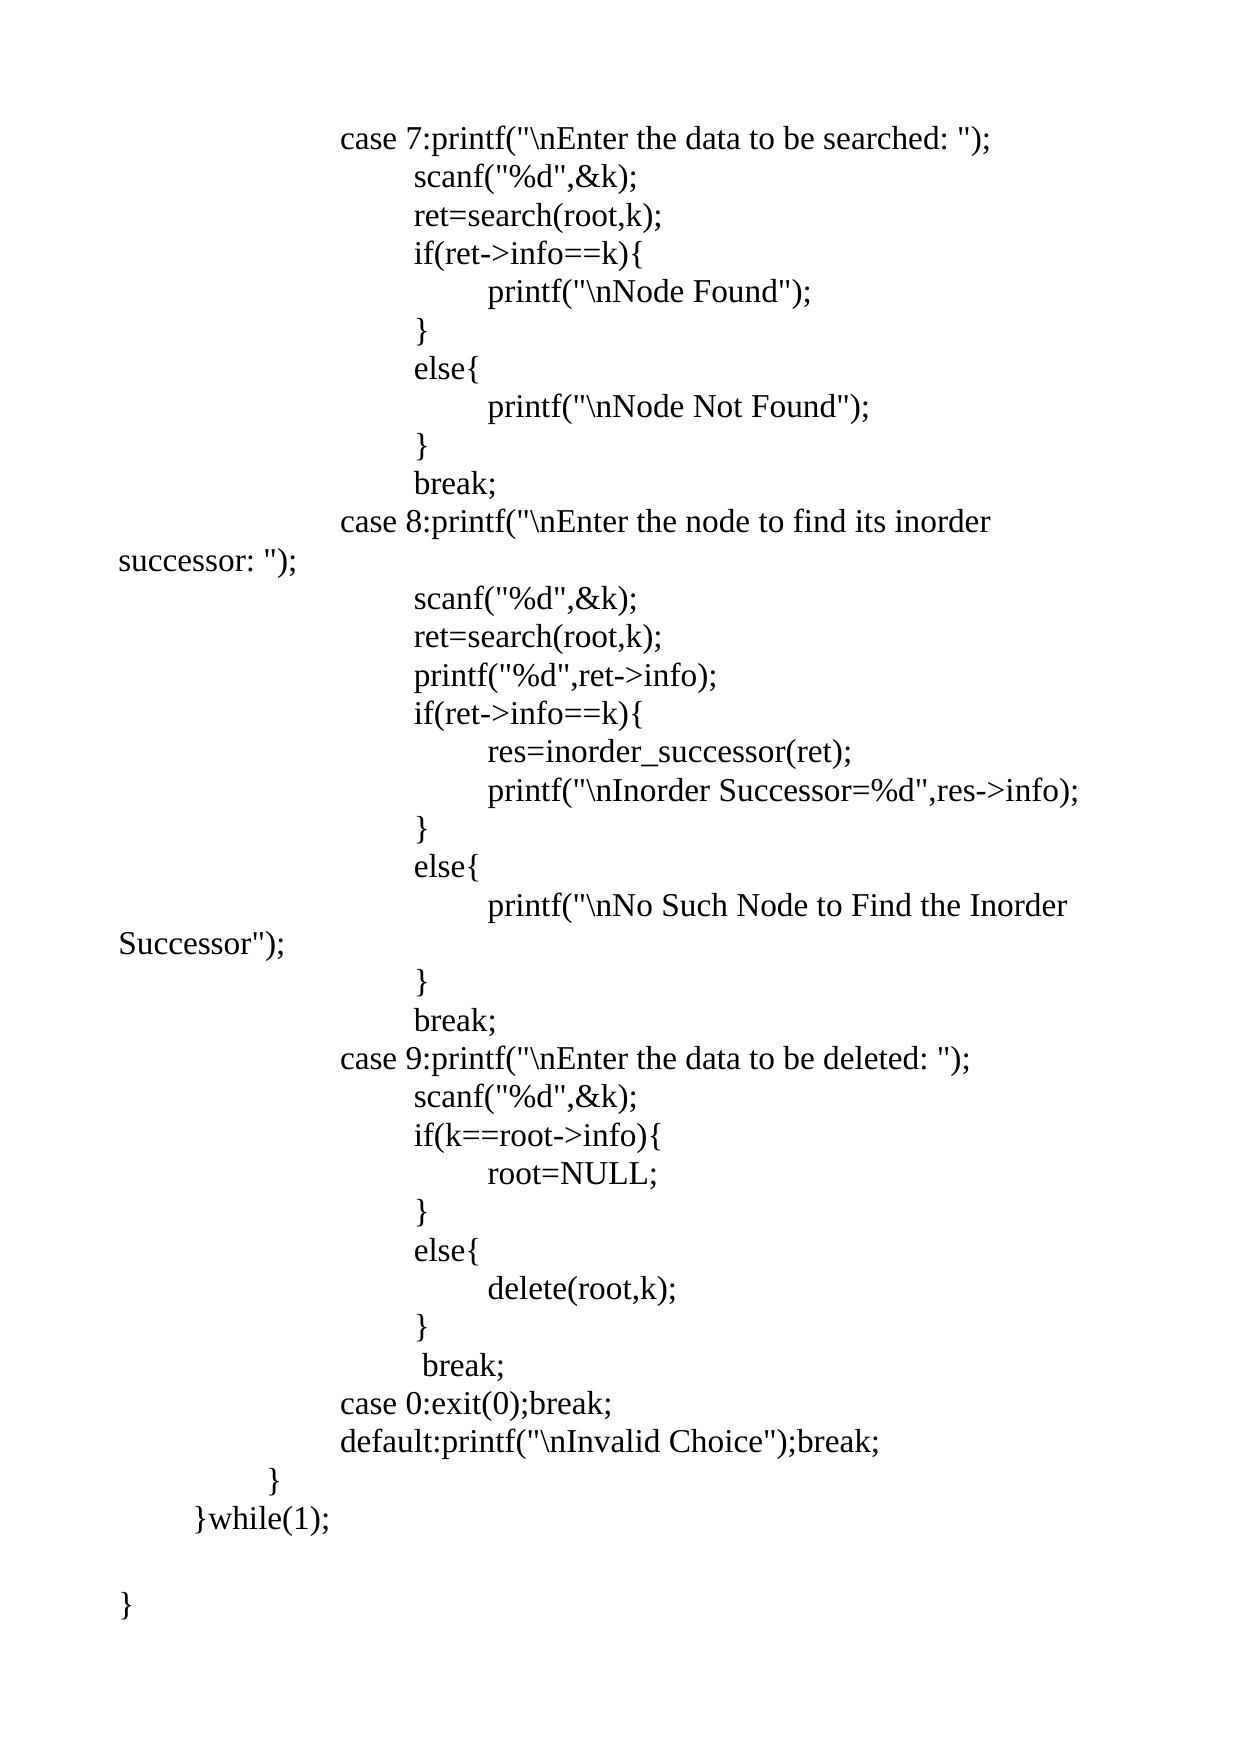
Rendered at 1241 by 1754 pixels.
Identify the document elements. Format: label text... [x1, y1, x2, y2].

text break; [118, 1000, 1122, 1038]
text printf("%d",ret->info); [118, 655, 1122, 693]
text break; [118, 1345, 1122, 1383]
text if(ret->info==k){ [118, 233, 1122, 271]
text } [118, 310, 1122, 348]
text case 8:printf("\nEnter the node to find its inorder successor: "); [118, 501, 1122, 578]
text else{ [118, 1230, 1122, 1268]
text } [118, 1460, 1122, 1498]
text default:printf("\nInvalid Choice");break; [118, 1421, 1122, 1460]
text } [118, 1584, 1122, 1623]
text else{ [118, 846, 1122, 885]
text if(k==root->info){ [118, 1115, 1122, 1153]
text scanf("%d",&k); [118, 156, 1122, 195]
text printf("\nNo Such Node to Find the Inorder Successor"); [118, 885, 1122, 961]
text break; [118, 463, 1122, 501]
text if(ret->info==k){ [118, 693, 1122, 731]
text } [118, 425, 1122, 463]
text res=inorder_successor(ret); [118, 731, 1122, 770]
text else{ [118, 348, 1122, 386]
text } [118, 961, 1122, 1000]
text printf("\nNode Not Found"); [118, 386, 1122, 425]
text ret=search(root,k); [118, 195, 1122, 233]
text case 0:exit(0);break; [118, 1383, 1122, 1421]
text } [118, 808, 1122, 846]
text printf("\nNode Found"); [118, 271, 1122, 310]
text ret=search(root,k); [118, 616, 1122, 655]
text }while(1); [118, 1498, 1122, 1536]
text delete(root,k); [118, 1268, 1122, 1306]
text scanf("%d",&k); [118, 1076, 1122, 1115]
text case 7:printf("\nEnter the data to be searched: "); [118, 118, 1122, 156]
text printf("\nInorder Successor=%d",res->info); [118, 770, 1122, 808]
text } [118, 1191, 1122, 1230]
text } [118, 1306, 1122, 1345]
text case 9:printf("\nEnter the data to be deleted: "); [118, 1038, 1122, 1076]
text root=NULL; [118, 1153, 1122, 1191]
text scanf("%d",&k); [118, 578, 1122, 616]
